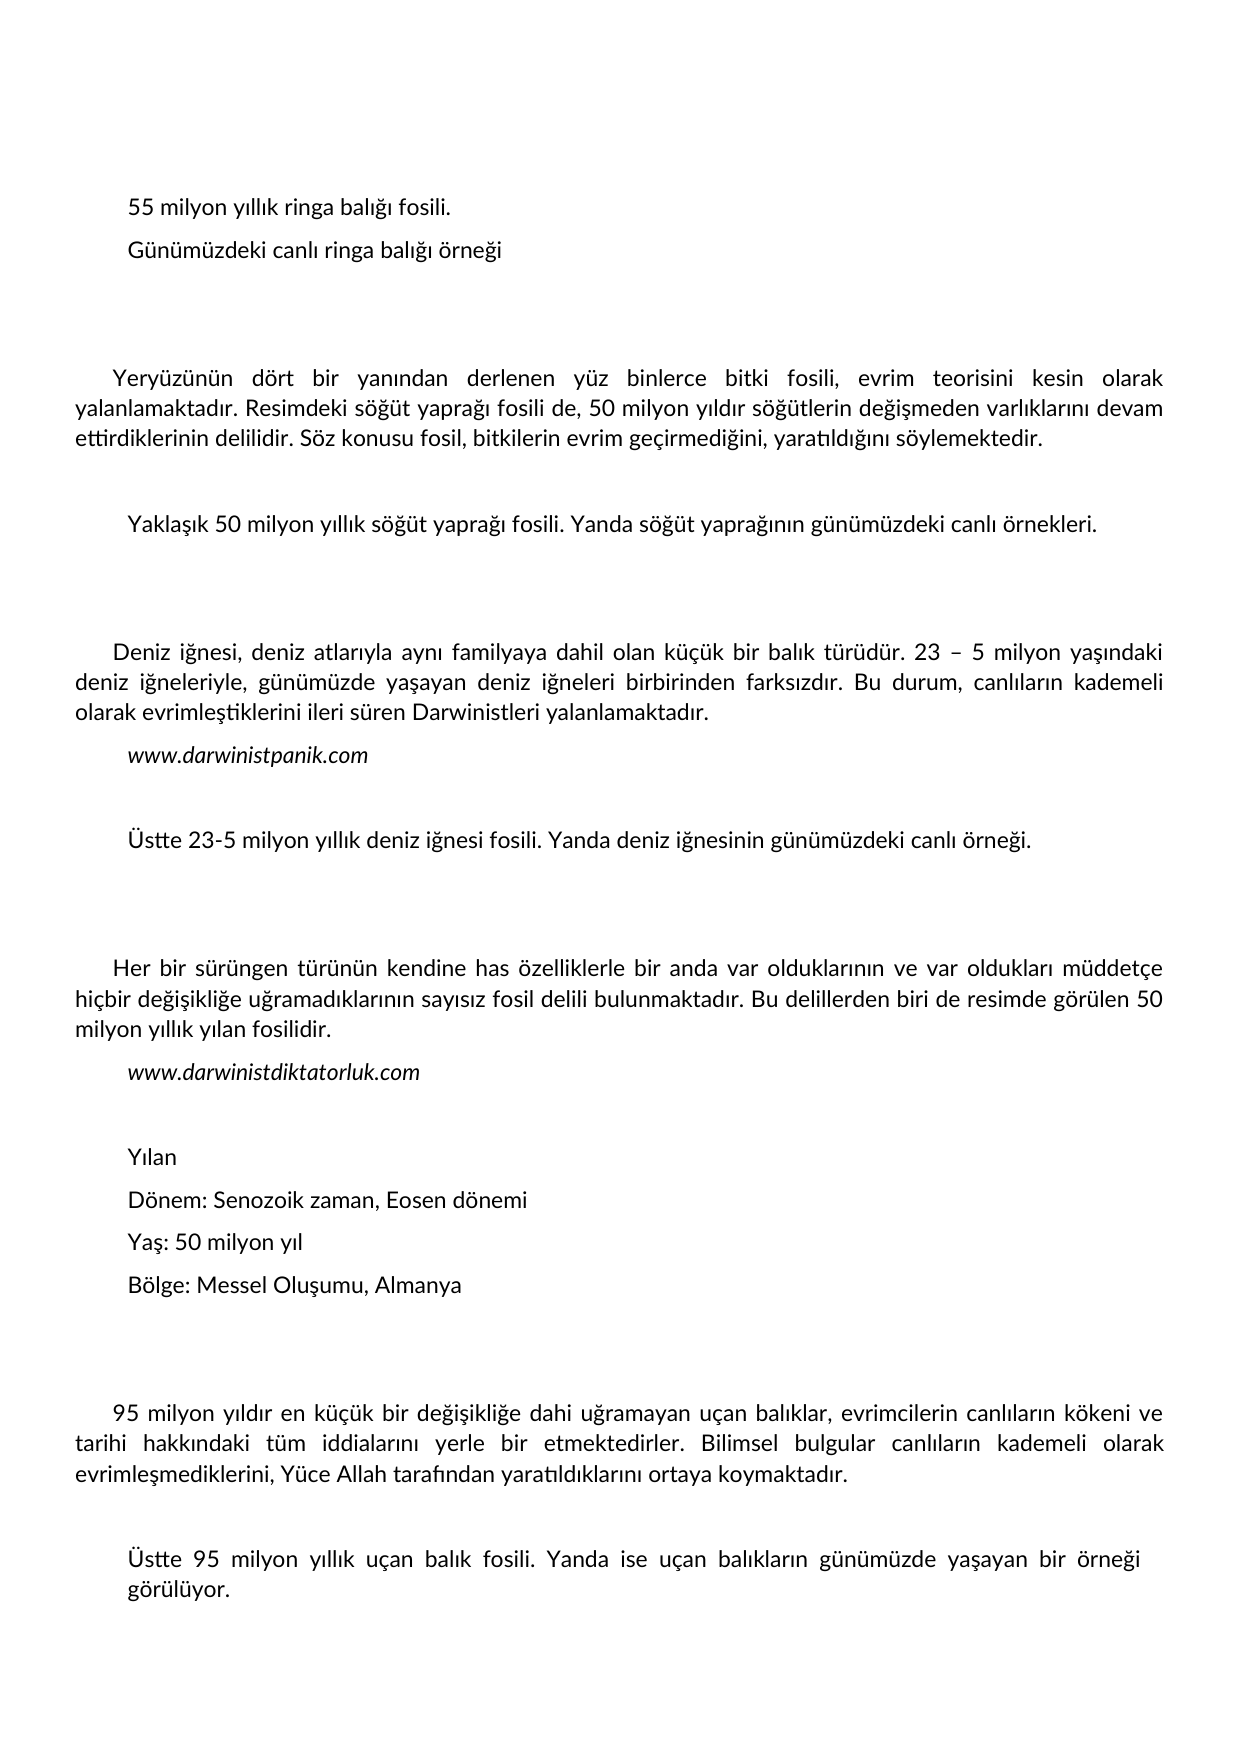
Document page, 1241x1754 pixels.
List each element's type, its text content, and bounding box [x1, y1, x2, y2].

text Yaklaşık 50 milyon yıllık söğüt yaprağı fosili. Yanda söğüt yaprağının günümüzdeki canlı örnekleri. [127, 509, 1143, 537]
text Bölge: Messel Oluşumu, Almanya [127, 1271, 1143, 1298]
text Yeryüzünün dört bir yanından derlenen yüz binlerce bitki fosili, evrim teorisini kesin olarak yalanlamaktadır. Resimdeki söğüt yaprağı fosili de, 50 milyon yıldır söğütlerin değişmeden varlıklarını devam ettirdiklerinin delilidir. Söz konusu fosil, bitkilerin evrim geçirmediğini, yaratıldığını söylemektedir. [75, 363, 1165, 451]
text Deniz iğnesi, deniz atlarıyla aynı familyaya dahil olan küçük bir balık türüdür. 23 – 5 milyon yaşındaki deniz iğneleriyle, günümüzde yaşayan deniz iğneleri birbirinden farksızdır. Bu durum, canlıların kademeli olarak evrimleştiklerini ileri süren Darwinistleri yalanlamaktadır. [75, 637, 1165, 725]
text Üstte 23-5 milyon yıllık deniz iğnesi fosili. Yanda deniz iğnesinin günümüzdeki canlı örneği. [127, 826, 1143, 853]
text Günümüzdeki canlı ringa balığı örneği [127, 235, 1143, 263]
text 95 milyon yıldır en küçük bir değişikliğe dahi uğramayan uçan balıklar, evrimcilerin canlıların kökeni ve tarihi hakkındaki tüm iddialarını yerle bir etmektedirler. Bilimsel bulgular canlıların kademeli olarak evrimleşmediklerini, Yüce Allah tarafından yaratıldıklarını ortaya koymaktadır. [75, 1399, 1165, 1487]
text Her bir sürüngen türünün kendine has özelliklerle bir anda var olduklarının ve var oldukları müddetçe hiçbir değişikliğe uğramadıklarının sayısız fosil delili bulunmaktadır. Bu delillerden biri de resimde görülen 50 milyon yıllık yılan fosilidir. [75, 954, 1165, 1042]
text 55 milyon yıllık ringa balığı fosili. [127, 193, 1143, 220]
text www.darwinistdiktatorluk.com [127, 1057, 1143, 1085]
text Yaş: 50 milyon yıl [127, 1228, 1143, 1256]
text Yılan [127, 1143, 1143, 1170]
text Üstte 95 milyon yıllık uçan balık fosili. Yanda ise uçan balıkların günümüzde yaşayan bir örneği görülüyor. [127, 1545, 1143, 1602]
text Dönem: Senozoik zaman, Eosen dönemi [127, 1185, 1143, 1213]
text www.darwinistpanik.com [127, 741, 1143, 768]
